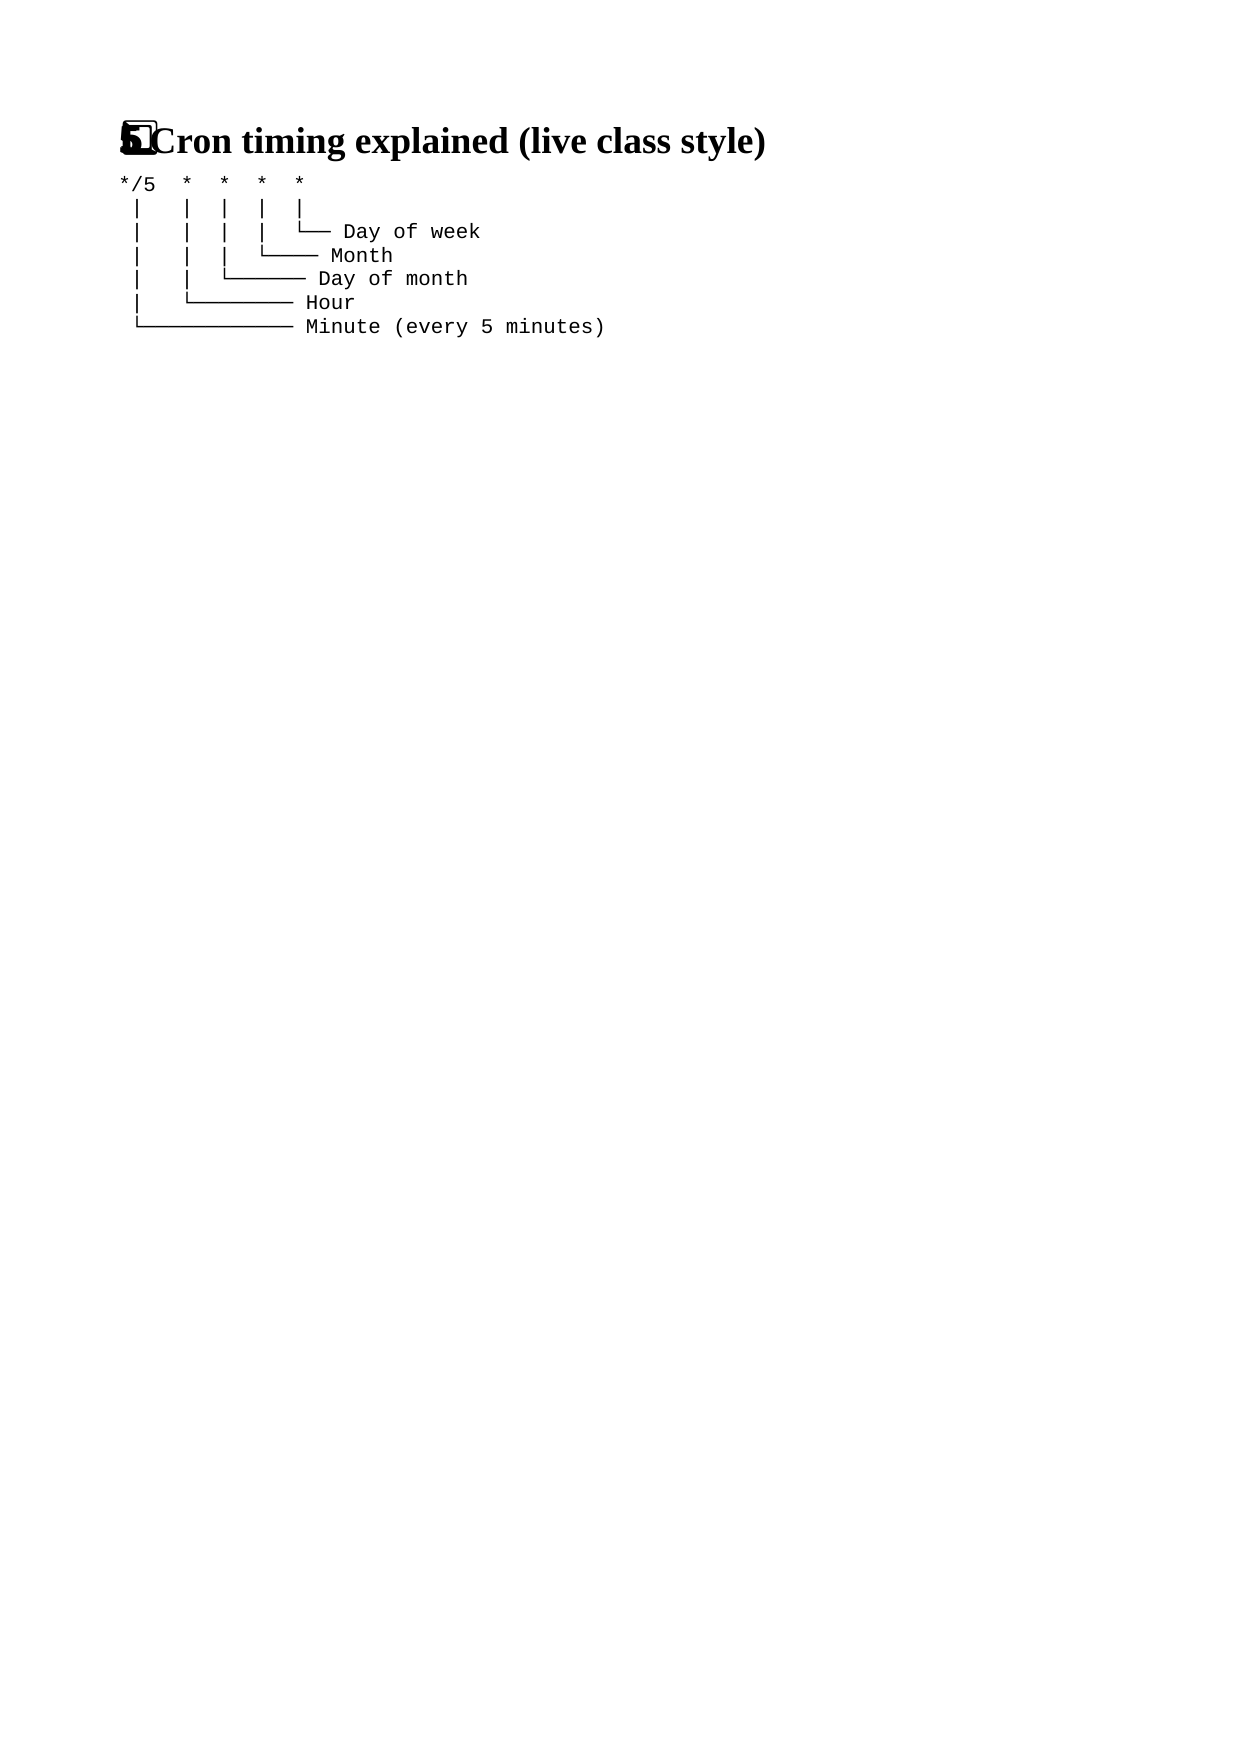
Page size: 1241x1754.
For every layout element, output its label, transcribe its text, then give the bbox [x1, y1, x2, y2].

text */5 * * * * [118, 174, 1122, 197]
text | | | └──── Month [118, 245, 1122, 268]
text | | └────── Day of month [118, 268, 1122, 292]
subtitle 5️⃣ Cron timing explained (live class style) [118, 118, 1122, 161]
text | | | | | [118, 197, 1122, 221]
text | └──────── Hour [118, 292, 1122, 316]
text | | | | └── Day of week [118, 221, 1122, 245]
text └──────────── Minute (every 5 minutes) [118, 316, 1122, 339]
